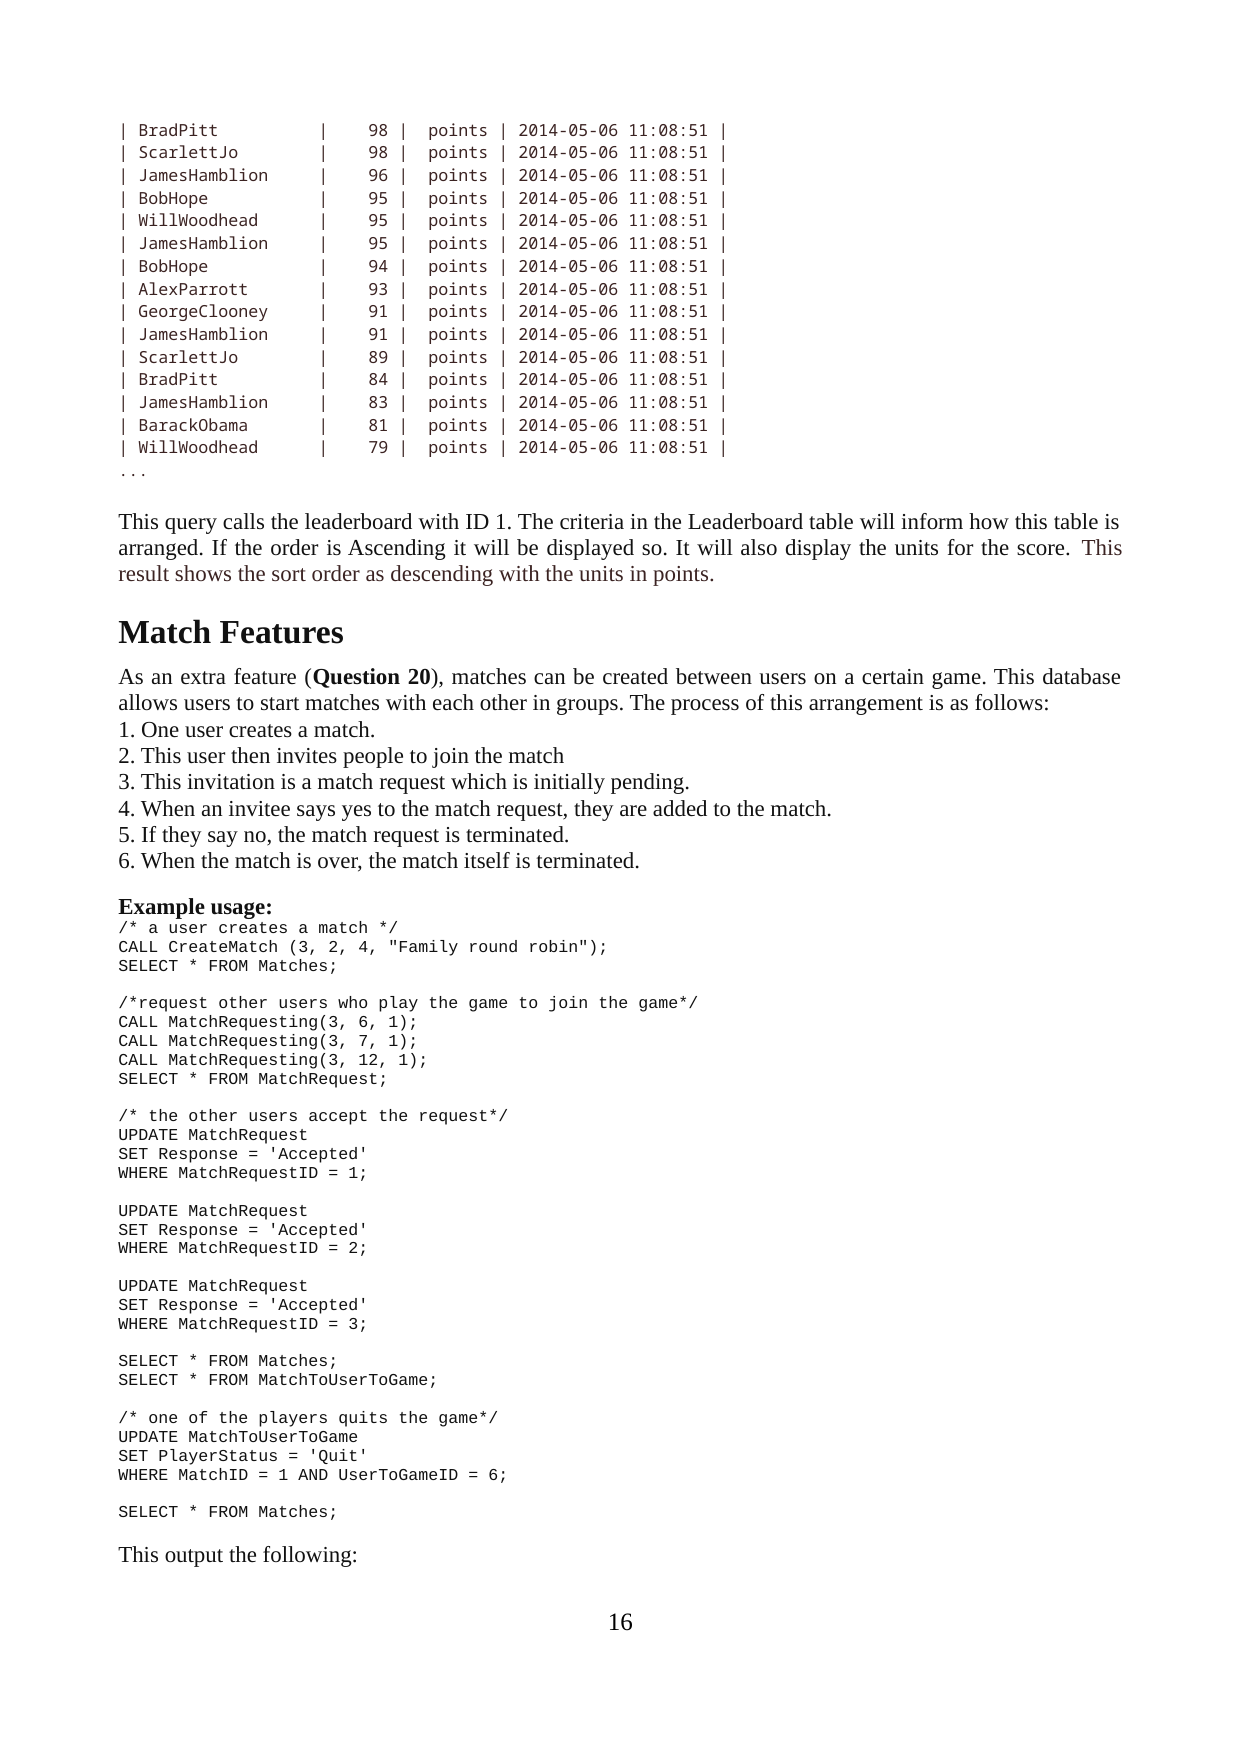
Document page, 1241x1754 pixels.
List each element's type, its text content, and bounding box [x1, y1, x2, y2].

text This query calls the leaderboard with ID 1. The criteria in the Leaderboard table will inform how this table is arranged. If the order is Ascending it will be displayed so. It will also display the units for the score. This result shows the sort order as descending with the units in points. [118, 508, 1122, 587]
text | JamesHamblion | 91 | points | 2014-05-06 11:08:51 | [118, 322, 1122, 345]
text | BarackObama | 81 | points | 2014-05-06 11:08:51 | [118, 413, 1122, 436]
text /*request other users who play the game to join the game*/ [118, 995, 1122, 1014]
text | BobHope | 94 | points | 2014-05-06 11:08:51 | [118, 254, 1122, 277]
text SELECT * FROM MatchToUserToGame; [118, 1372, 1122, 1391]
subtitle Match Features [118, 612, 1122, 651]
text WHERE MatchID = 1 AND UserToGameID = 6; [118, 1466, 1122, 1485]
text SET Response = 'Accepted' [118, 1221, 1122, 1240]
text SET Response = 'Accepted' [118, 1146, 1122, 1164]
text 3. This invitation is a match request which is initially pending. [118, 768, 1122, 795]
text SET PlayerStatus = 'Quit' [118, 1447, 1122, 1466]
text | JamesHamblion | 96 | points | 2014-05-06 11:08:51 | [118, 163, 1122, 186]
text UPDATE MatchRequest [118, 1278, 1122, 1296]
text 6. When the match is over, the match itself is terminated. [118, 847, 1122, 874]
text UPDATE MatchRequest [118, 1127, 1122, 1146]
text SELECT * FROM MatchRequest; [118, 1070, 1122, 1089]
text As an extra feature (Question 20), matches can be created between users on a certain game. This database allows users to start matches with each other in groups. The process of this arrangement is as follows: [118, 663, 1122, 716]
text 2. This user then invites people to join the match [118, 742, 1122, 768]
text SELECT * FROM Matches; [118, 1504, 1122, 1523]
text | WillWoodhead | 95 | points | 2014-05-06 11:08:51 | [118, 209, 1122, 232]
text SELECT * FROM Matches; [118, 1353, 1122, 1372]
text 4. When an invitee says yes to the match request, they are added to the match. [118, 795, 1122, 821]
text CALL MatchRequesting(3, 7, 1); [118, 1032, 1122, 1051]
text SELECT * FROM Matches; [118, 957, 1122, 976]
text This output the following: [118, 1542, 1122, 1568]
text CALL MatchRequesting(3, 6, 1); [118, 1014, 1122, 1032]
text /* a user creates a match */ [118, 919, 1122, 938]
text | JamesHamblion | 95 | points | 2014-05-06 11:08:51 | [118, 232, 1122, 254]
text | JamesHamblion | 83 | points | 2014-05-06 11:08:51 | [118, 391, 1122, 413]
text SET Response = 'Accepted' [118, 1296, 1122, 1315]
text CALL CreateMatch (3, 2, 4, "Family round robin"); [118, 938, 1122, 957]
text WHERE MatchRequestID = 1; [118, 1164, 1122, 1183]
text | WillWoodhead | 79 | points | 2014-05-06 11:08:51 | [118, 436, 1122, 459]
text ... [118, 459, 1122, 481]
text /* one of the players quits the game*/ [118, 1409, 1122, 1428]
text | GeorgeClooney | 91 | points | 2014-05-06 11:08:51 | [118, 300, 1122, 322]
text CALL MatchRequesting(3, 12, 1); [118, 1051, 1122, 1070]
text | BradPitt | 98 | points | 2014-05-06 11:08:51 | [118, 118, 1122, 141]
text UPDATE MatchToUserToGame [118, 1428, 1122, 1447]
text WHERE MatchRequestID = 2; [118, 1240, 1122, 1259]
text UPDATE MatchRequest [118, 1202, 1122, 1221]
text | BradPitt | 84 | points | 2014-05-06 11:08:51 | [118, 368, 1122, 391]
text WHERE MatchRequestID = 3; [118, 1315, 1122, 1334]
text 5. If they say no, the match request is terminated. [118, 821, 1122, 847]
text | ScarlettJo | 89 | points | 2014-05-06 11:08:51 | [118, 345, 1122, 368]
text 1. One user creates a match. [118, 716, 1122, 742]
text | BobHope | 95 | points | 2014-05-06 11:08:51 | [118, 186, 1122, 209]
text /* the other users accept the request*/ [118, 1108, 1122, 1127]
text | AlexParrott | 93 | points | 2014-05-06 11:08:51 | [118, 277, 1122, 300]
text | ScarlettJo | 98 | points | 2014-05-06 11:08:51 | [118, 141, 1122, 163]
text Example usage: [118, 893, 1122, 919]
